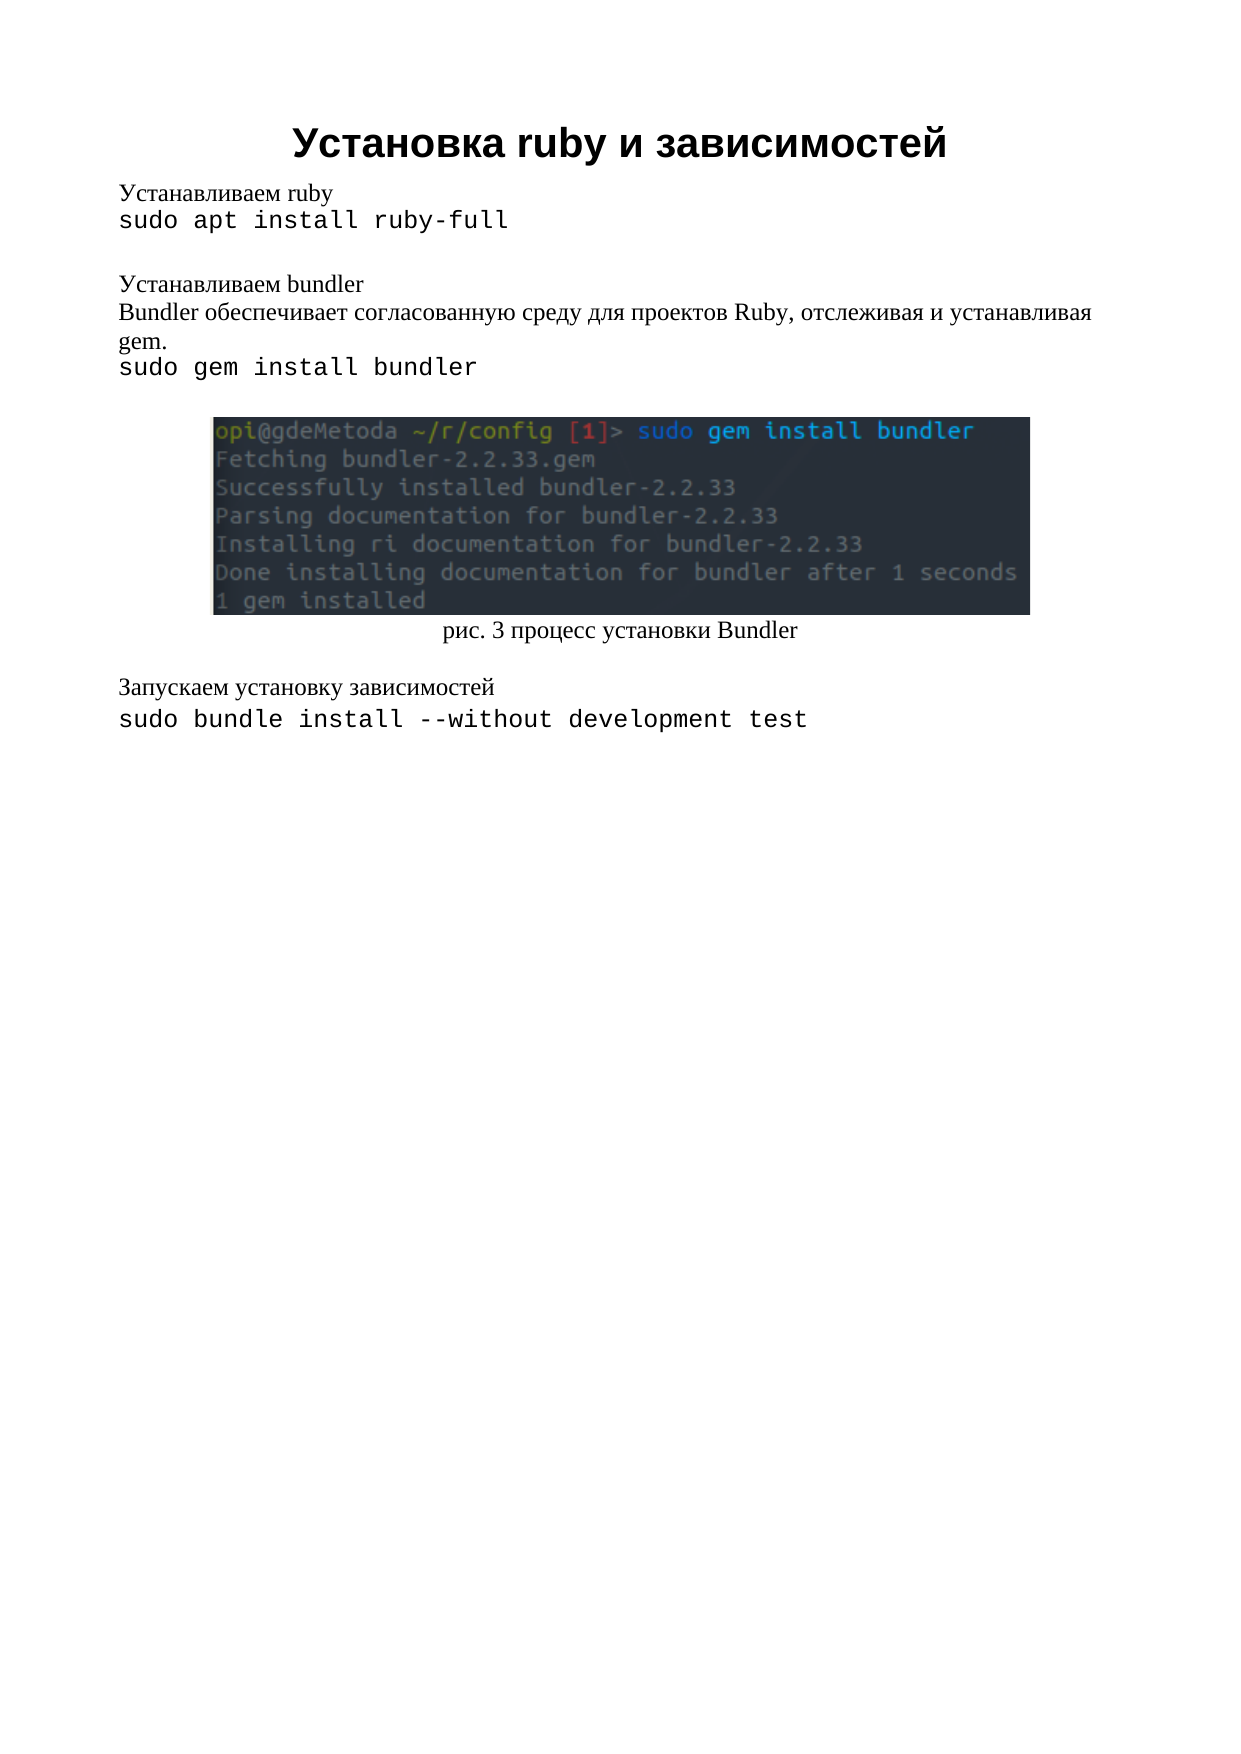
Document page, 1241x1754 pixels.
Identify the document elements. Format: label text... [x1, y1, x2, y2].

text sudo apt install ruby-full [118, 207, 1122, 236]
text Устанавливаем bundler [118, 269, 1122, 297]
text sudo bundle install --without development test [118, 707, 1122, 735]
text sudo gem install bundler [118, 355, 1122, 383]
text Запускаем установку зависимостей [118, 672, 1122, 701]
text Bundler обеспечивает согласованную среду для проектов Ruby, отслеживая и устанавливая gem. [118, 297, 1122, 355]
subtitle Установка ruby и зависимостей [118, 118, 1122, 166]
text Устанавливаем ruby [118, 178, 1122, 207]
text рис. 3 процесс установки Bundler [118, 416, 1122, 643]
picture [209, 417, 1031, 615]
